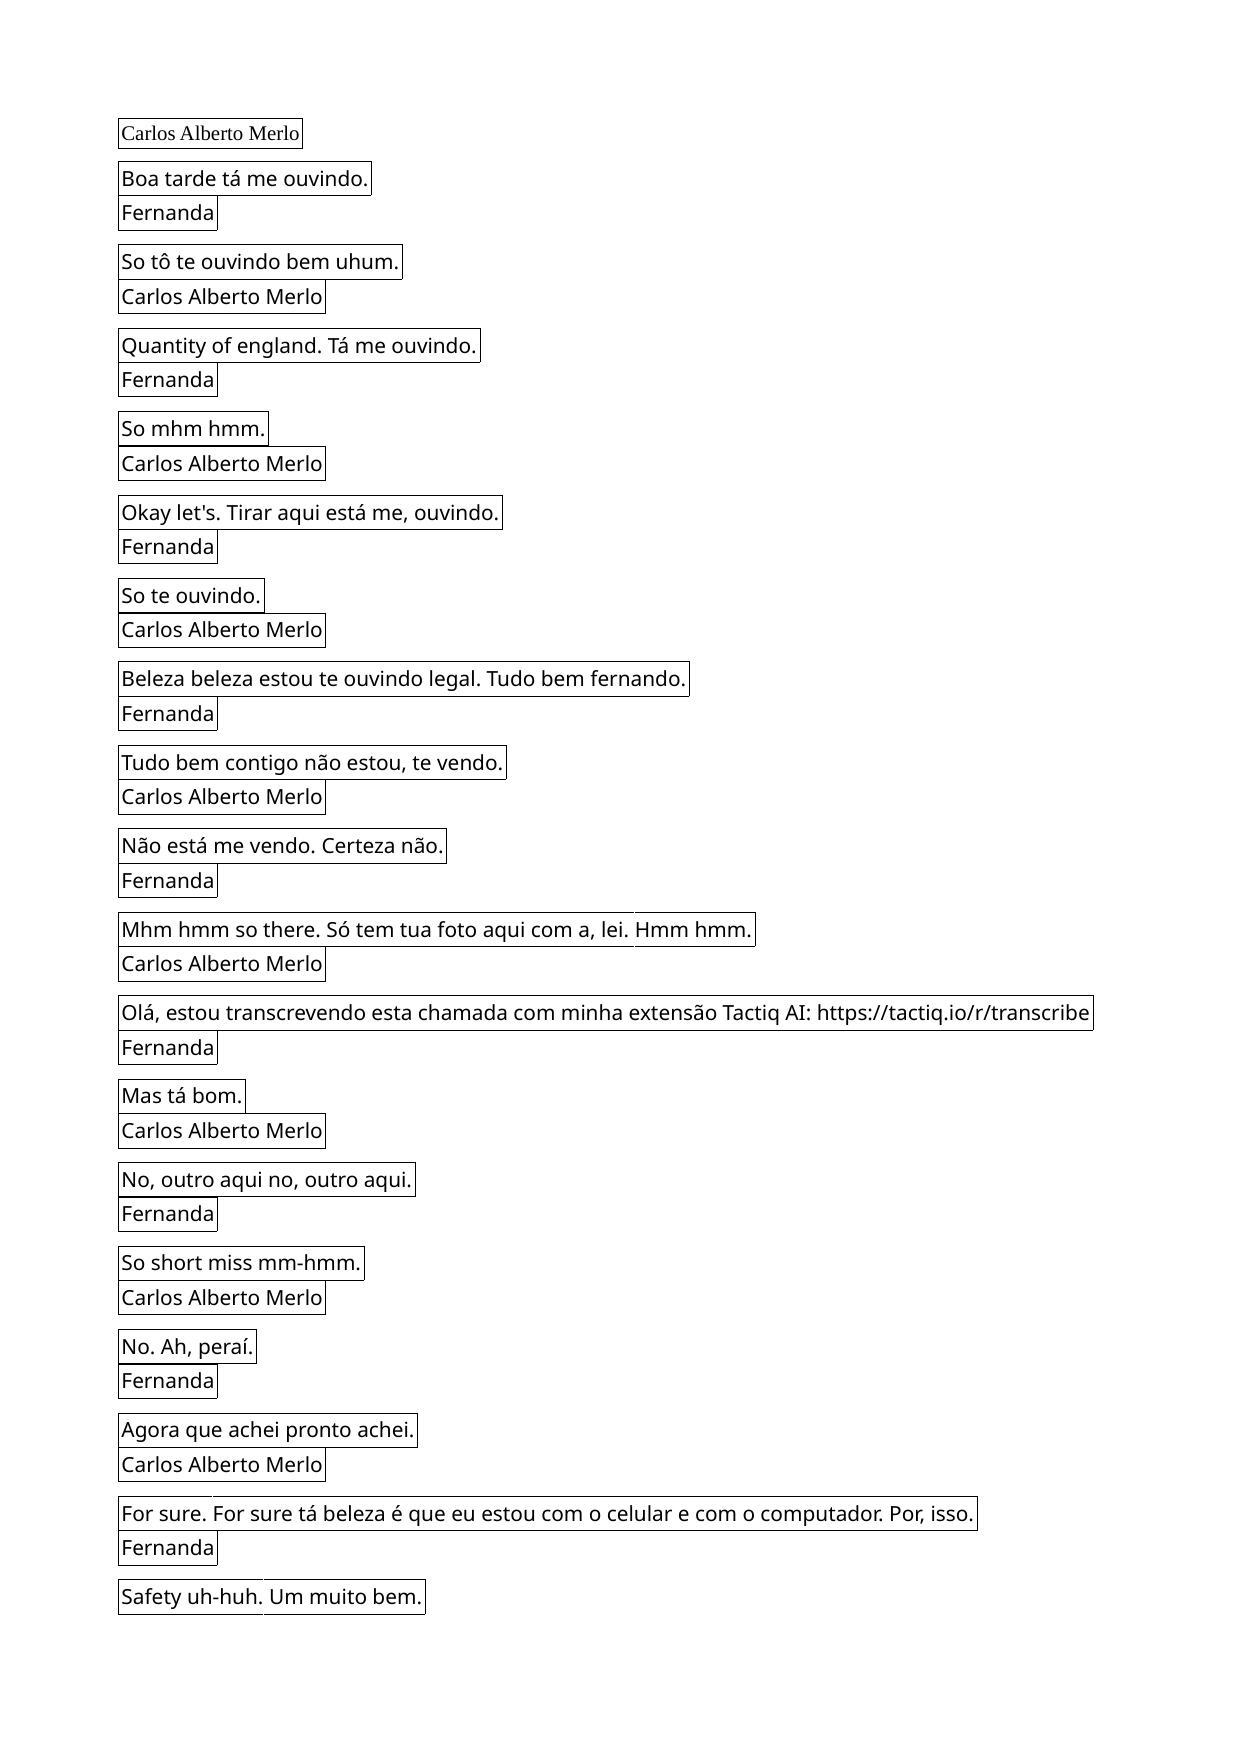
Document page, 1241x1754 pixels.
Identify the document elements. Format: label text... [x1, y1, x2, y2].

text Agora que achei pronto achei. [119, 1414, 417, 1447]
text [756, 912, 1122, 946]
text [218, 863, 1122, 897]
text [218, 195, 1122, 230]
text [426, 1579, 1122, 1614]
text Fernanda [119, 1198, 217, 1231]
text Fernanda [119, 530, 217, 563]
text [447, 828, 1122, 863]
text [218, 1363, 1122, 1398]
text Olá, estou transcrevendo esta chamada com minha extensão Tactiq AI: https://tactiq.io/r/transcribe [119, 996, 1093, 1030]
text No, outro aqui no, outro aqui. [119, 1163, 415, 1196]
text Carlos Alberto Merlo [119, 1281, 325, 1314]
text [265, 578, 1122, 612]
text Carlos Alberto Merlo [119, 1114, 325, 1148]
text [218, 1030, 1122, 1064]
text [403, 244, 1122, 279]
text [218, 696, 1122, 730]
text So mhm hmm. [119, 412, 268, 445]
text Beleza beleza estou te ouvindo legal. Tudo bem fernando. [119, 662, 689, 696]
text [246, 1079, 1122, 1113]
text [326, 946, 1122, 981]
text Fernanda [119, 363, 217, 396]
text Tudo bem contigo não estou, te vendo. [119, 746, 506, 779]
text Não está me vendo. Certeza não. [119, 829, 446, 863]
text [326, 446, 1122, 480]
text [503, 494, 1122, 529]
text Mhm hmm so there. Só tem tua foto aqui com a, lei. Hmm hmm. [119, 913, 755, 946]
text [257, 1329, 1122, 1363]
text So tô te ouvindo bem uhum. [119, 245, 402, 279]
text Mas tá bom. [119, 1080, 245, 1113]
text [690, 661, 1122, 696]
text So te ouvindo. [119, 579, 264, 612]
text Safety uh-huh. Um muito bem. [119, 1580, 425, 1614]
text Quantity of england. Tá me ouvindo. [119, 329, 480, 362]
text No. Ah, peraí. [119, 1330, 256, 1363]
text So short miss mm-hmm. [119, 1247, 364, 1280]
text [326, 1280, 1122, 1314]
text [303, 118, 1122, 148]
text Fernanda [119, 697, 217, 730]
text Fernanda [119, 864, 217, 897]
text Carlos Alberto Merlo [119, 1448, 325, 1481]
text [326, 779, 1122, 814]
text [365, 1246, 1122, 1280]
text [416, 1162, 1122, 1197]
text Carlos Alberto Merlo [119, 119, 302, 148]
text Carlos Alberto Merlo [119, 780, 325, 814]
text [326, 1113, 1122, 1148]
text Fernanda [119, 196, 217, 230]
text [481, 328, 1122, 362]
text Carlos Alberto Merlo [119, 447, 325, 480]
text [326, 612, 1122, 647]
text Fernanda [119, 1365, 217, 1398]
text [218, 529, 1122, 563]
text Fernanda [119, 1031, 217, 1064]
text Carlos Alberto Merlo [119, 614, 325, 647]
text [372, 161, 1122, 195]
text [978, 1496, 1122, 1530]
text [326, 1447, 1122, 1481]
text [218, 362, 1122, 397]
text Carlos Alberto Merlo [119, 947, 325, 981]
text [418, 1412, 1122, 1447]
text [507, 745, 1122, 779]
text [269, 411, 1122, 446]
text Boa tarde tá me ouvindo. [119, 162, 371, 195]
text [218, 1197, 1122, 1231]
text [218, 1530, 1122, 1565]
text [326, 279, 1122, 313]
text Okay let's. Tirar aqui está me, ouvindo. [119, 496, 502, 529]
text Carlos Alberto Merlo [119, 280, 325, 313]
text For sure. For sure tá beleza é que eu estou com o celular e com o computador. Por, isso. [119, 1497, 977, 1530]
text Fernanda [119, 1531, 217, 1565]
